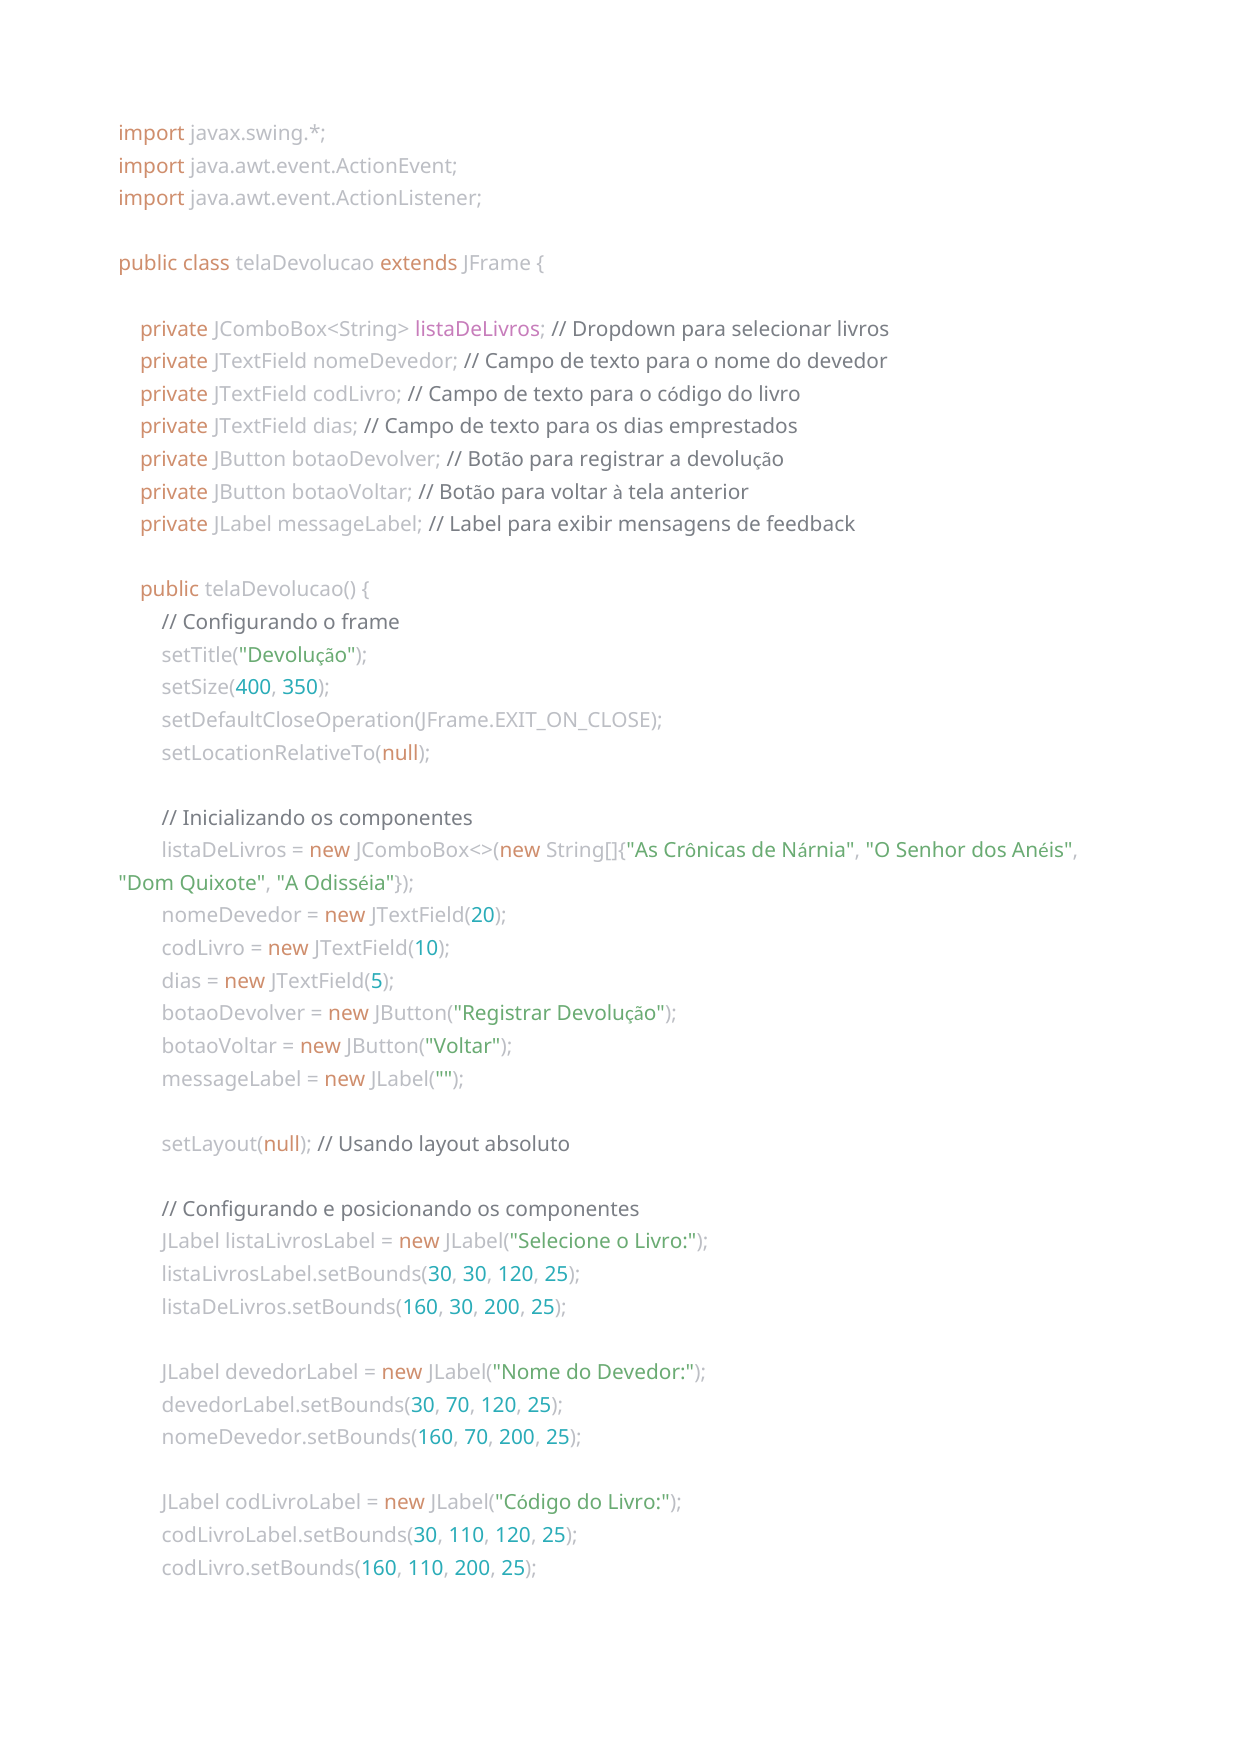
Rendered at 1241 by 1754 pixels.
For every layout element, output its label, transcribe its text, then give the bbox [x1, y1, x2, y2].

text import javax.swing.*; import java.awt.event.ActionEvent; import java.awt.event.ActionListener; public class telaDevolucao extends JFrame { private JComboBox<String> listaDeLivros; // Dropdown para selecionar livros private JTextField nomeDevedor; // Campo de texto para o nome do devedor private JTextField codLivro; // Campo de texto para o código do livro private JTextField dias; // Campo de texto para os dias emprestados private JButton botaoDevolver; // Botão para registrar a devolução private JButton botaoVoltar; // Botão para voltar à tela anterior private JLabel messageLabel; // Label para exibir mensagens de feedback public telaDevolucao() { // Configurando o frame setTitle("Devolução"); setSize(400, 350); setDefaultCloseOperation(JFrame.EXIT_ON_CLOSE); setLocationRelativeTo(null); // Inicializando os componentes listaDeLivros = new JComboBox<>(new String[]{"As Crônicas de Nárnia", "O Senhor dos Anéis", "Dom Quixote", "A Odisséia"}); nomeDevedor = new JTextField(20); codLivro = new JTextField(10); dias = new JTextField(5); botaoDevolver = new JButton("Registrar Devolução"); botaoVoltar = new JButton("Voltar"); messageLabel = new JLabel(""); setLayout(null); // Usando layout absoluto // Configurando e posicionando os componentes JLabel listaLivrosLabel = new JLabel("Selecione o Livro:"); listaLivrosLabel.setBounds(30, 30, 120, 25); listaDeLivros.setBounds(160, 30, 200, 25); JLabel devedorLabel = new JLabel("Nome do Devedor:"); devedorLabel.setBounds(30, 70, 120, 25); nomeDevedor.setBounds(160, 70, 200, 25); JLabel codLivroLabel = new JLabel("Código do Livro:"); codLivroLabel.setBounds(30, 110, 120, 25); codLivro.setBounds(160, 110, 200, 25); [118, 118, 1122, 1614]
